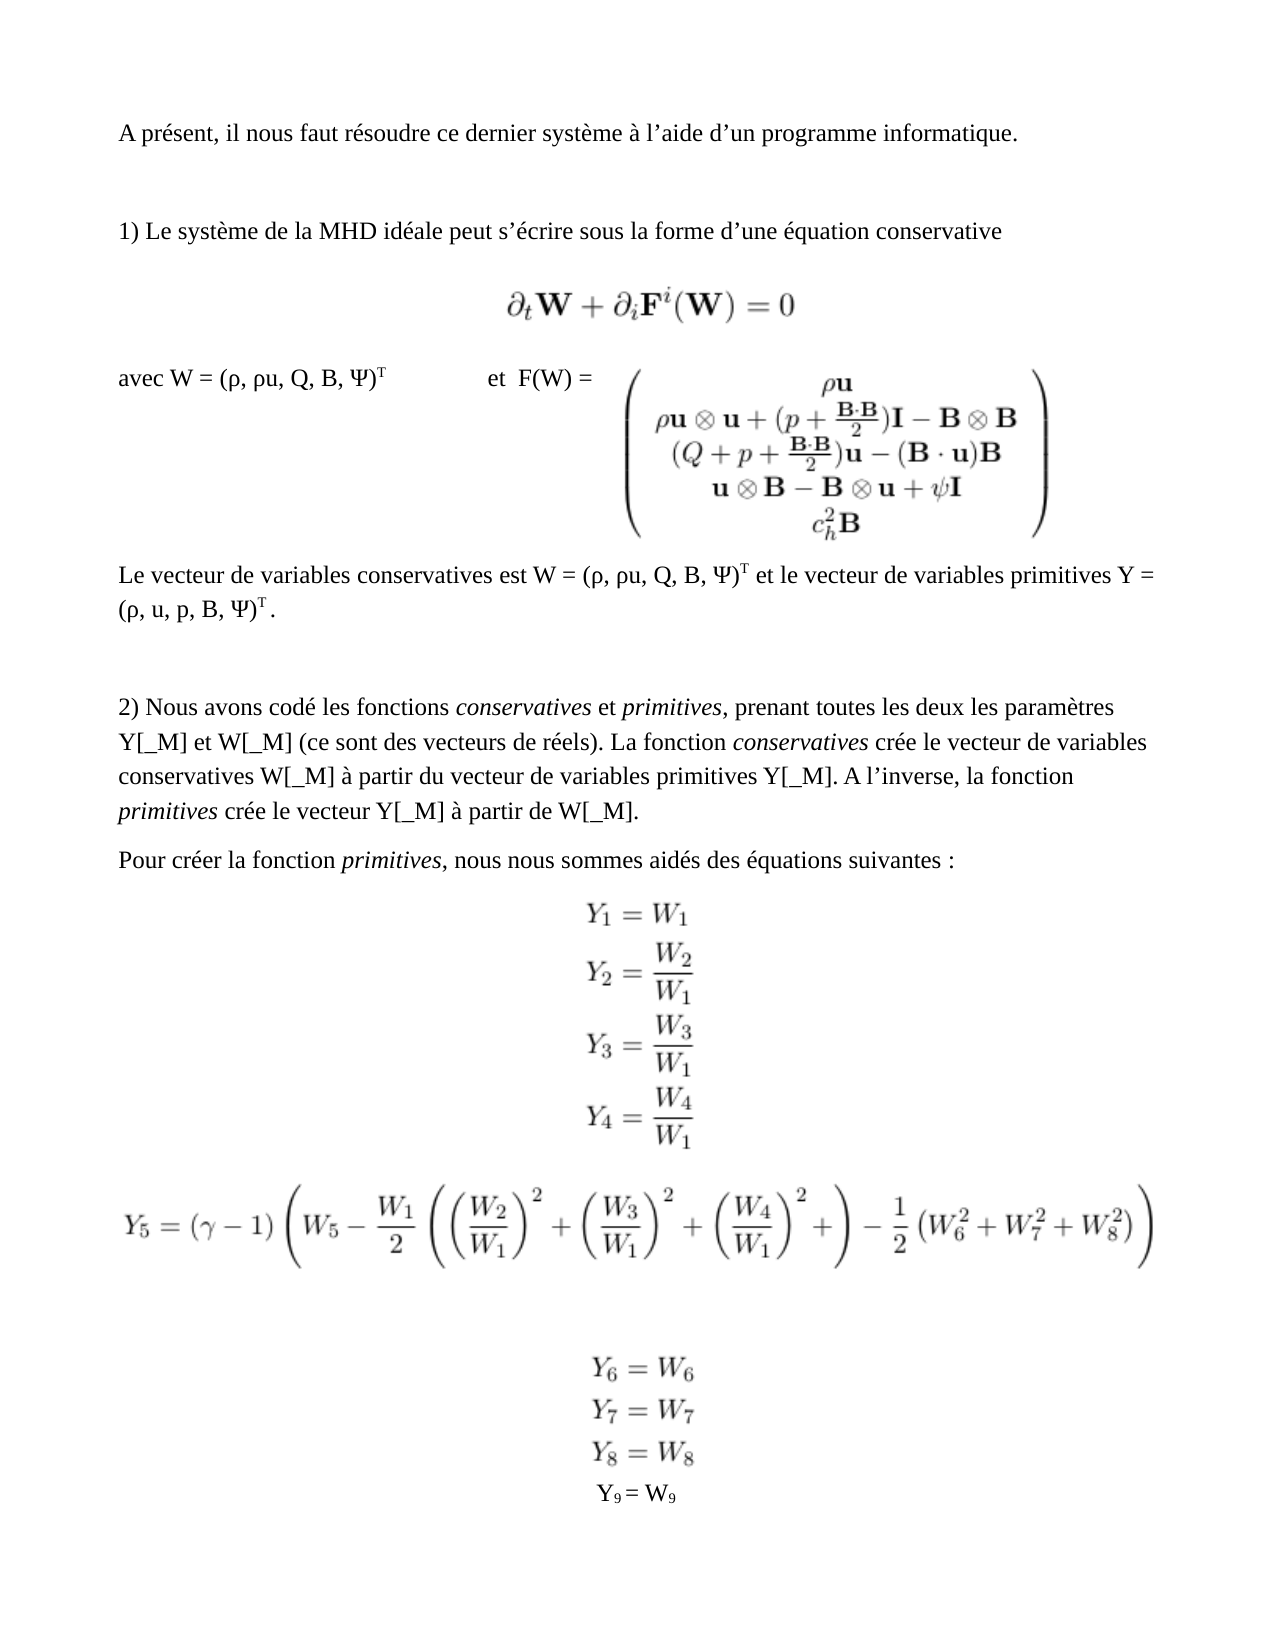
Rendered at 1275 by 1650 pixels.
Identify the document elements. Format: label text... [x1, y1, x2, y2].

picture [616, 363, 1058, 545]
text Pour créer la fonction primitives, nous nous sommes aidés des équations suivantes : [118, 845, 1157, 873]
picture [477, 265, 798, 347]
picture [119, 893, 1156, 1472]
text Le vecteur de variables conservatives est W = (ρ, ρu, Q, B, Ψ)T et le vecteur de variables primitives Y = (ρ, u, p, B, Ψ)T . [118, 560, 1157, 623]
text [1058, 363, 1157, 392]
text Y9 = W9 [118, 1139, 1157, 1506]
text 1) Le système de la MHD idéale peut s’écrire sous la forme d’une équation conservative [118, 216, 1157, 245]
text A présent, il nous faut résoudre ce dernier système à l’aide d’un programme informatique. [118, 118, 1157, 147]
text 2) Nous avons codé les fonctions conservatives et primitives, prenant toutes les deux les paramètres Y[_M] et W[_M] (ce sont des vecteurs de réels). La fonction conservatives crée le vecteur de variables conservatives W[_M] à partir du vecteur de variables primitives Y[_M]. A l’inverse, la fonction primitives crée le vecteur Y[_M] à partir de W[_M]. [118, 692, 1157, 824]
text avec W = (ρ, ρu, Q, B, Ψ)T et F(W) = [118, 363, 616, 392]
